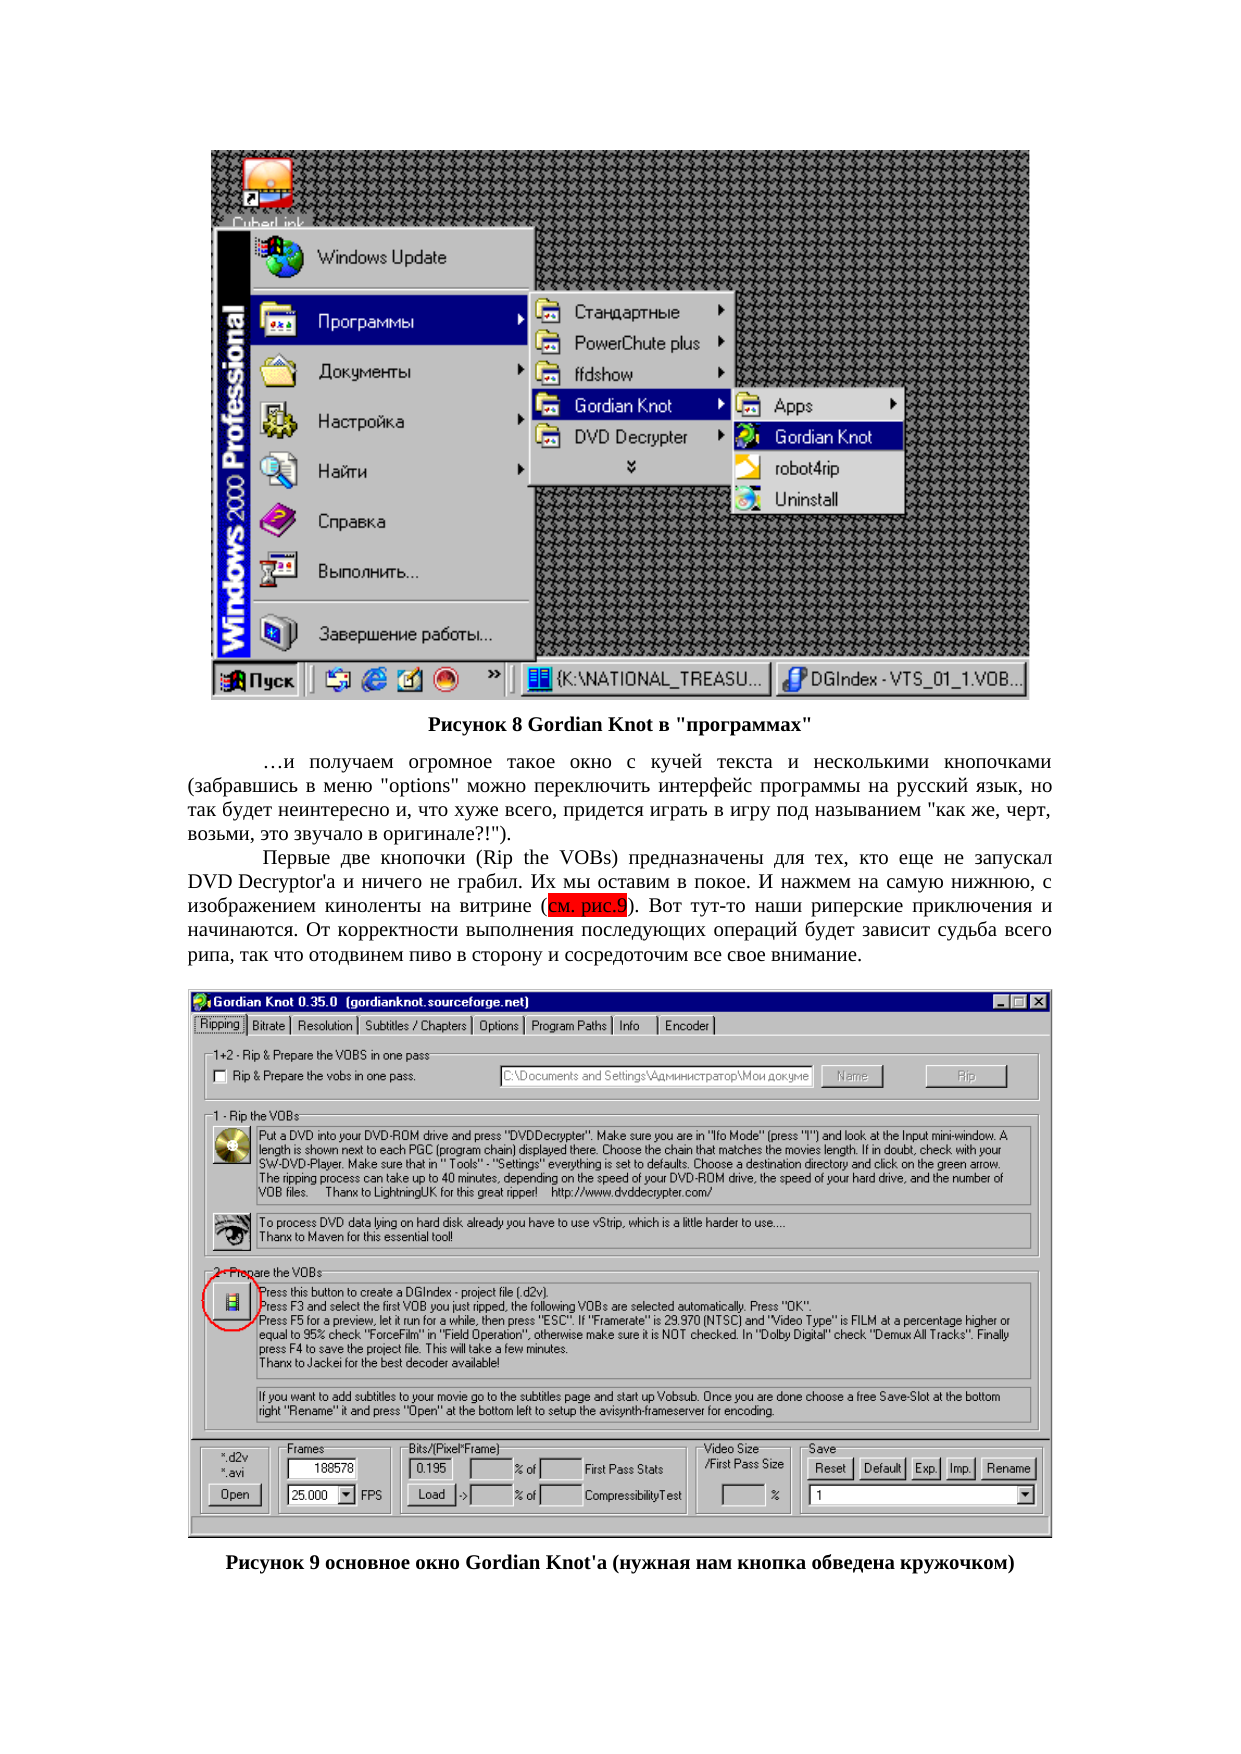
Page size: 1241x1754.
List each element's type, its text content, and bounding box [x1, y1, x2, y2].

picture [211, 150, 1030, 700]
picture [188, 989, 1053, 1538]
text …и получаем огромное такое окно с кучей текста и несколькими кнопочками (забравшись в меню "options" можно переключить интерфейс программы на русский язык, но так будет неинтересно и, что хуже всего, придется играть в игру под называнием "как же, черт, возьми, это звучало в оригинале?!"). [187, 749, 1053, 845]
text Рисунок 9 основное окно Gordian Knot'а (нужная нам кнопка обведена кружочком) [187, 1550, 1053, 1574]
text Рисунок 8 Gordian Knot в "программах" [187, 712, 1053, 736]
text Первые две кнопочки (Rip the VOBs) предназначены для тех, кто еще не запускал DVD Decryptor'а и ничего не грабил. Их мы оставим в покое. И нажмем на самую нижнюю, с изображением киноленты на витрине (см. рис.9). Вот тут-то наши риперские приключения и начинаются. От корректности выполнения последующих операций будет зависит судьба всего рипа, так что отодвинем пиво в сторону и сосредоточим все свое внимание. [187, 845, 1053, 966]
